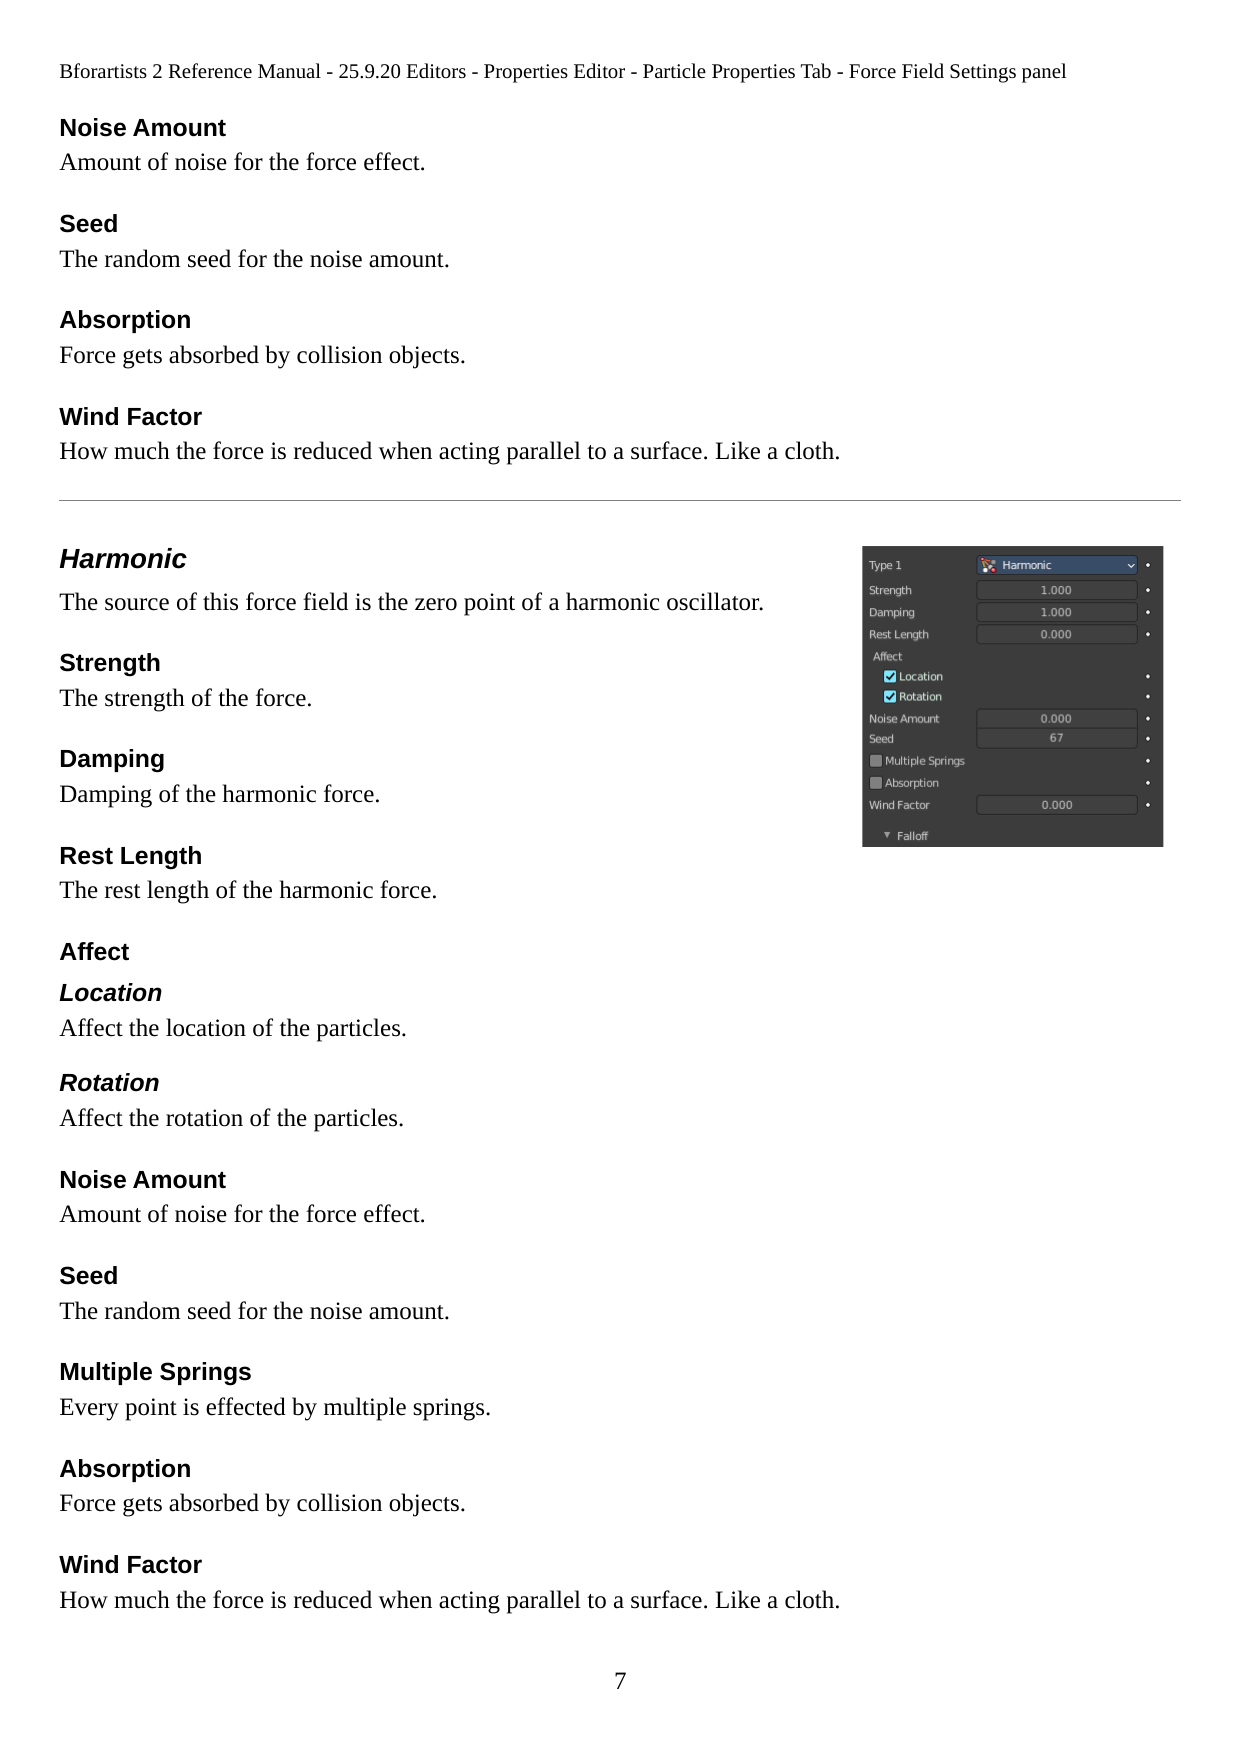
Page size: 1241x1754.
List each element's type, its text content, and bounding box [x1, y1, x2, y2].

text Amount of noise for the force effect. [59, 1199, 1181, 1228]
subtitle Seed [59, 209, 1181, 237]
text The random seed for the noise amount. [59, 244, 1181, 272]
subtitle Absorption [59, 1454, 1181, 1482]
text How much the force is reduced when acting parallel to a surface. Like a cloth. [59, 436, 1181, 465]
text How much the force is reduced when acting parallel to a surface. Like a cloth. [59, 1585, 1181, 1614]
text The random seed for the noise amount. [59, 1296, 1181, 1324]
picture [862, 546, 1164, 847]
text The strength of the force. [59, 683, 862, 712]
text Every point is effected by multiple springs. [59, 1392, 1181, 1421]
subtitle [1164, 648, 1181, 677]
subtitle Wind Factor [59, 1550, 1181, 1579]
text Force gets absorbed by collision objects. [59, 1488, 1181, 1517]
subtitle Harmonic [59, 542, 1181, 574]
text Damping of the harmonic force. [59, 779, 862, 808]
subtitle Absorption [59, 305, 1181, 334]
subtitle Rest Length [59, 841, 1181, 869]
text Affect the location of the particles. [59, 1013, 1181, 1042]
text Affect the rotation of the particles. [59, 1103, 1181, 1132]
subtitle Multiple Springs [59, 1357, 1181, 1386]
subtitle Affect [59, 937, 1181, 966]
subtitle Noise Amount [59, 1165, 1181, 1193]
subtitle Damping [59, 744, 862, 773]
text Force gets absorbed by collision objects. [59, 340, 1181, 369]
subtitle Rotation [59, 1068, 1181, 1097]
subtitle [1164, 744, 1181, 773]
subtitle Strength [59, 648, 862, 677]
subtitle Seed [59, 1261, 1181, 1289]
subtitle Wind Factor [59, 402, 1181, 430]
subtitle Location [59, 978, 1181, 1007]
text The source of this force field is the zero point of a harmonic oscillator. [59, 587, 862, 615]
text The rest length of the harmonic force. [59, 876, 1181, 904]
subtitle Noise Amount [59, 113, 1181, 141]
text Amount of noise for the force effect. [59, 147, 1181, 176]
